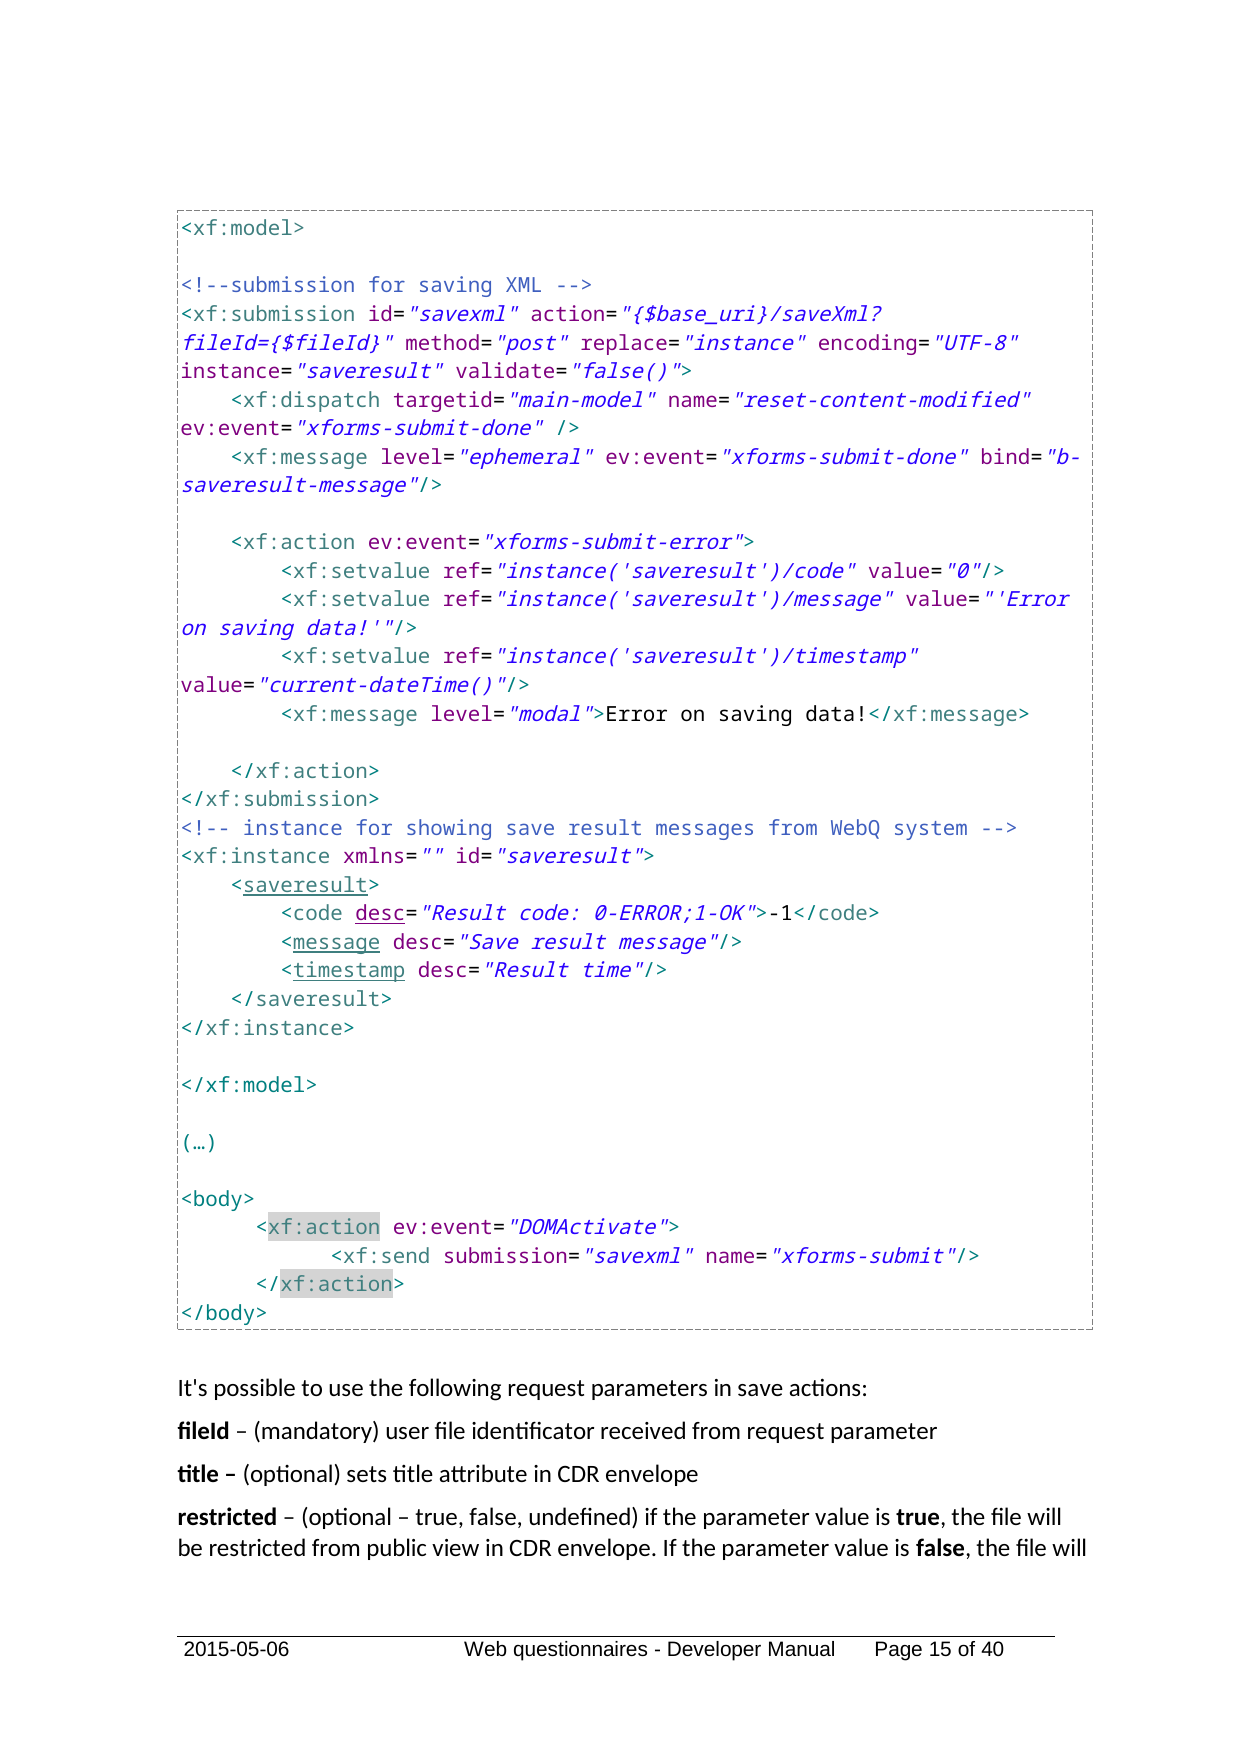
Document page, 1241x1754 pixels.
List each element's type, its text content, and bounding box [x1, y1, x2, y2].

text </xf:submission> [180, 784, 1089, 813]
text <timestamp desc="Result time"/> [180, 955, 1089, 984]
text <message desc="Save result message"/> [180, 927, 1089, 955]
text <xf:model> [180, 213, 1089, 242]
text <xf:action ev:event="xforms-submit-error"> [180, 527, 1089, 556]
text It's possible to use the following request parameters in save actions: [177, 1372, 1092, 1403]
text <body> [180, 1184, 1089, 1212]
text </xf:action> [180, 1269, 1089, 1298]
text <xf:setvalue ref="instance('saveresult')/code" value="0"/> [180, 556, 1089, 584]
text <xf:send submission="savexml" name="xforms-submit"/> [180, 1241, 1089, 1269]
text </xf:model> [180, 1069, 1089, 1098]
text fileId – (mandatory) user file identificator received from request parameter [177, 1415, 1092, 1446]
text <xf:submission id="savexml" action="{$base_uri}/saveXml?fileId={$fileId}" method="post" replace="instance" encoding="UTF-8" instance="saveresult" validate="false()"> [180, 299, 1089, 384]
text <code desc="Result code: 0-ERROR;1-OK">-1</code> [180, 898, 1089, 927]
text <!-- instance for showing save result messages from WebQ system --> [180, 813, 1089, 841]
text </saveresult> [180, 984, 1089, 1012]
text </xf:action> [180, 756, 1089, 784]
text <saveresult> [180, 870, 1089, 898]
text <xf:setvalue ref="instance('saveresult')/message" value="'Error on saving data!'"/> [180, 584, 1089, 641]
text </xf:instance> [180, 1012, 1089, 1041]
text <xf:setvalue ref="instance('saveresult')/timestamp" value="current-dateTime()"/> [180, 641, 1089, 698]
text </body> [180, 1298, 1089, 1326]
text title – (optional) sets title attribute in CDR envelope [177, 1458, 1092, 1489]
text <!--submission for saving XML --> [180, 270, 1089, 299]
text <xf:action ev:event="DOMActivate"> [180, 1212, 1089, 1241]
text <xf:dispatch targetid="main-model" name="reset-content-modified" ev:event="xforms-submit-done" /> [180, 384, 1089, 442]
text <xf:message level="modal">Error on saving data!</xf:message> [180, 698, 1089, 727]
text (…) [180, 1127, 1089, 1155]
text <xf:message level="ephemeral" ev:event="xforms-submit-done" bind="b-saveresult-message"/> [180, 442, 1089, 499]
text <xf:instance xmlns="" id="saveresult"> [180, 841, 1089, 870]
text restricted – (optional – true, false, undefined) if the parameter value is true, the file will be restricted from public view in CDR envelope. If the parameter value is false, the file will [177, 1501, 1092, 1563]
